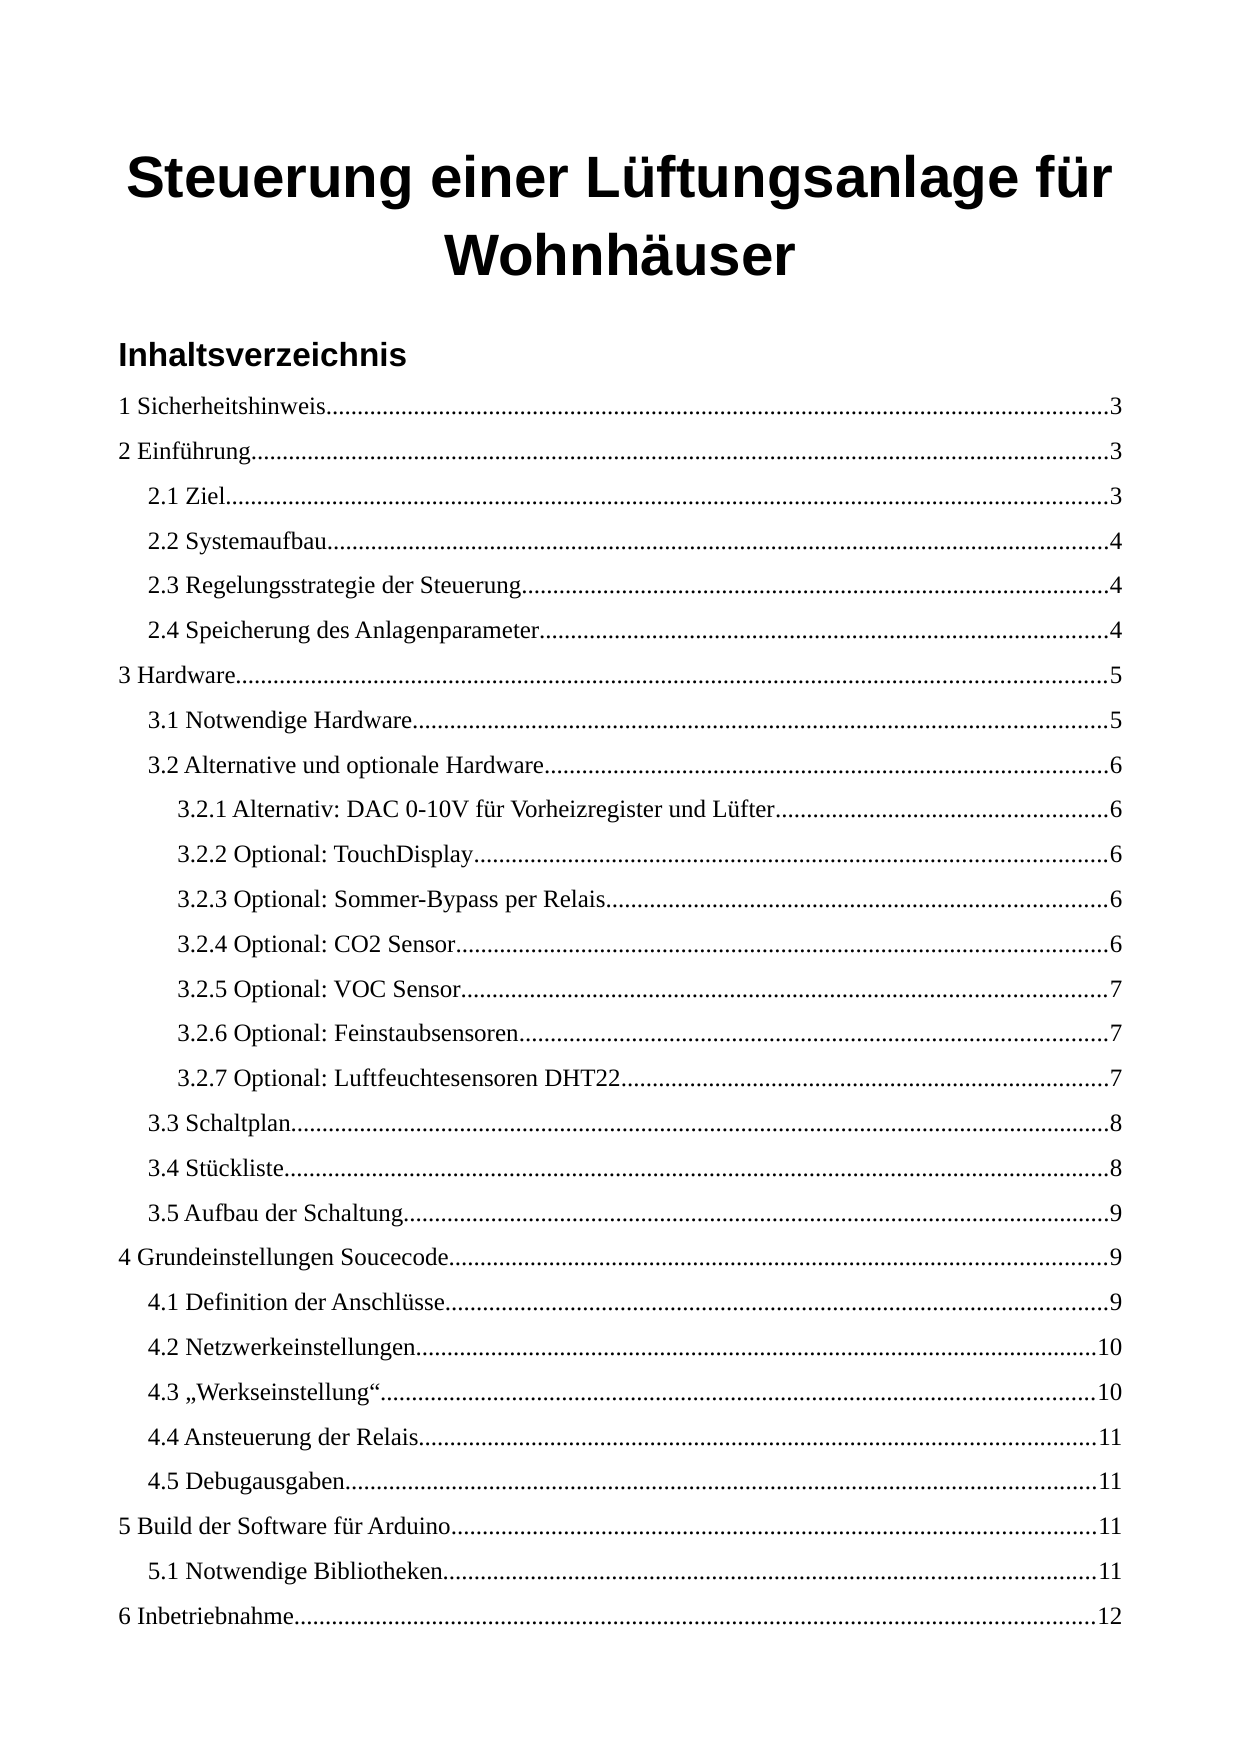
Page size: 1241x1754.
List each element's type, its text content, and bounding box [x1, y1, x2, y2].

text 5 Build der Software für Arduino 11 [118, 1511, 1122, 1540]
text 3 Hardware 5 [118, 660, 1122, 689]
text 2.1 Ziel 3 [148, 481, 1122, 510]
text 1 Sicherheitshinweis 3 [118, 391, 1122, 420]
text 3.2.4 Optional: CO2 Sensor 6 [177, 929, 1122, 958]
text 3.2.6 Optional: Feinstaubsensoren 7 [177, 1018, 1122, 1047]
text 4.1 Definition der Anschlüsse 9 [148, 1287, 1122, 1316]
text 4.4 Ansteuerung der Relais 11 [148, 1422, 1122, 1450]
text 3.4 Stückliste 8 [148, 1153, 1122, 1182]
text 3.1 Notwendige Hardware 5 [148, 705, 1122, 734]
text 4 Grundeinstellungen Soucecode 9 [118, 1242, 1122, 1271]
title Steuerung einer Lüftungsanlage für Wohnhäuser [118, 143, 1122, 287]
text 3.2.7 Optional: Luftfeuchtesensoren DHT22 7 [177, 1063, 1122, 1092]
text 3.2.3 Optional: Sommer-Bypass per Relais 6 [177, 884, 1122, 913]
text 2.3 Regelungsstrategie der Steuerung 4 [148, 571, 1122, 599]
text 4.5 Debugausgaben 11 [148, 1466, 1122, 1495]
text 2.4 Speicherung des Anlagenparameter 4 [148, 615, 1122, 644]
subtitle Inhaltsverzeichnis [118, 335, 1122, 373]
text 2.2 Systemaufbau 4 [148, 526, 1122, 554]
text 3.2 Alternative und optionale Hardware 6 [148, 750, 1122, 778]
text 3.3 Schaltplan 8 [148, 1108, 1122, 1137]
text 3.2.5 Optional: VOC Sensor 7 [177, 974, 1122, 1002]
text 4.3 „Werkseinstellung“ 10 [148, 1377, 1122, 1406]
text 3.5 Aufbau der Schaltung 9 [148, 1198, 1122, 1226]
text 6 Inbetriebnahme 12 [118, 1601, 1122, 1629]
text 5.1 Notwendige Bibliotheken 11 [148, 1556, 1122, 1585]
text 2 Einführung 3 [118, 436, 1122, 465]
text 4.2 Netzwerkeinstellungen 10 [148, 1332, 1122, 1361]
text 3.2.1 Alternativ: DAC 0-10V für Vorheizregister und Lüfter 6 [177, 794, 1122, 823]
text 3.2.2 Optional: TouchDisplay 6 [177, 839, 1122, 868]
